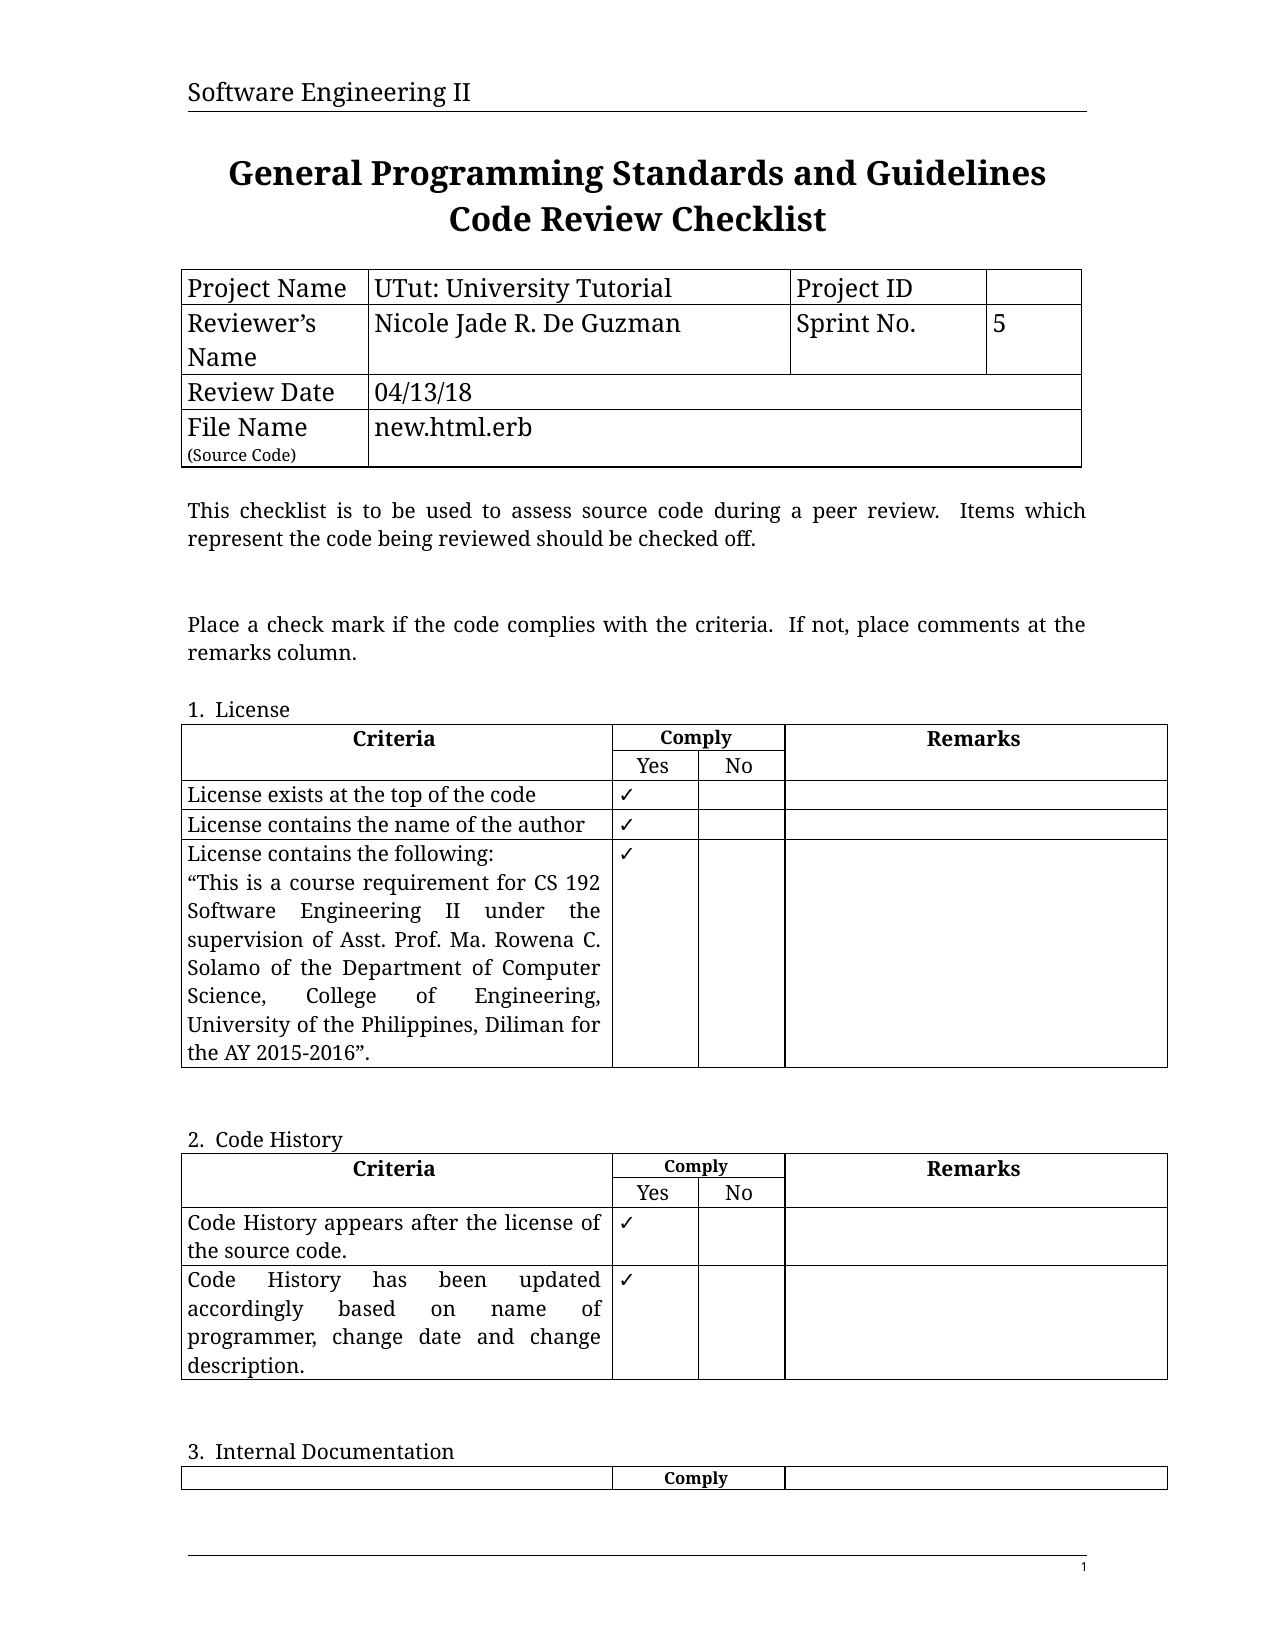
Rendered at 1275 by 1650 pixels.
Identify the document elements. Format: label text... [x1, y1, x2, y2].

table_header Criteria [182, 1467, 612, 1489]
table_cell 04/13/18 [369, 375, 374, 409]
text 3. Internal Documentation [187, 1437, 1087, 1466]
table_header Comply [774, 1467, 784, 1489]
table_cell Yes [687, 1178, 698, 1207]
table_cell File Name (Source Code) [357, 410, 368, 466]
table_header Remarks [786, 725, 1167, 779]
table_cell [699, 810, 704, 838]
table_cell [1156, 810, 1167, 838]
table_cell [786, 810, 791, 838]
table_cell [699, 840, 784, 1067]
table_cell ✓ [687, 810, 698, 838]
table_cell Nicole Jade R. De Guzman [369, 305, 790, 373]
table_cell [699, 781, 704, 809]
table_cell ✓ [613, 1208, 698, 1264]
table_cell Sprint No. [791, 305, 986, 373]
table_header Comply [613, 725, 618, 750]
text This checklist is to be used to assess source code during a peer review. Items which represent the code being reviewed should be checked off. [187, 496, 1087, 553]
table_cell Yes [613, 751, 618, 779]
table_cell [1156, 781, 1167, 809]
table_cell No [699, 1178, 704, 1207]
table_header Comply [774, 725, 784, 750]
text 2. Code History [187, 1125, 1087, 1153]
table_header [987, 270, 992, 304]
table_cell [786, 781, 791, 809]
table_cell new.html.erb [369, 410, 1081, 466]
table_cell ✓ [613, 1266, 698, 1379]
table_header Criteria [182, 1154, 612, 1207]
table_cell No [774, 751, 784, 779]
text General Programming Standards and Guidelines Code Review Checklist [187, 150, 1087, 241]
table_header Remarks [786, 1154, 1167, 1207]
table_cell ✓ [613, 781, 618, 809]
table_cell [774, 810, 784, 838]
table_cell [774, 781, 784, 809]
table_cell Yes [687, 751, 698, 779]
table_header Project ID [976, 270, 986, 304]
table_header Comply [774, 1154, 784, 1177]
table_cell 5 [987, 305, 1081, 373]
table_cell [699, 1208, 784, 1264]
table_header Criteria [182, 725, 612, 779]
table_cell Review Date [357, 375, 368, 409]
table_cell Reviewer’s Name [182, 305, 187, 373]
table_cell No [699, 751, 704, 779]
table_cell ✓ [613, 840, 698, 1067]
table_header Project Name [357, 270, 368, 304]
table_cell Reviewer’s Name [357, 305, 368, 373]
table_cell [699, 1266, 784, 1379]
table_header [1070, 270, 1081, 304]
text Place a check mark if the code complies with the criteria. If not, place comments at the remarks column. [187, 610, 1087, 667]
table_cell 04/13/18 [1070, 375, 1081, 409]
table_cell [786, 1208, 1167, 1264]
table_cell No [774, 1178, 784, 1207]
table_cell [786, 1266, 1167, 1379]
table_cell ✓ [613, 810, 618, 838]
text 1. License [187, 695, 1087, 723]
table_cell [786, 840, 1167, 1067]
table_header Remarks [786, 1467, 1167, 1489]
table_cell Yes [613, 1178, 618, 1207]
table_cell ✓ [687, 781, 698, 809]
